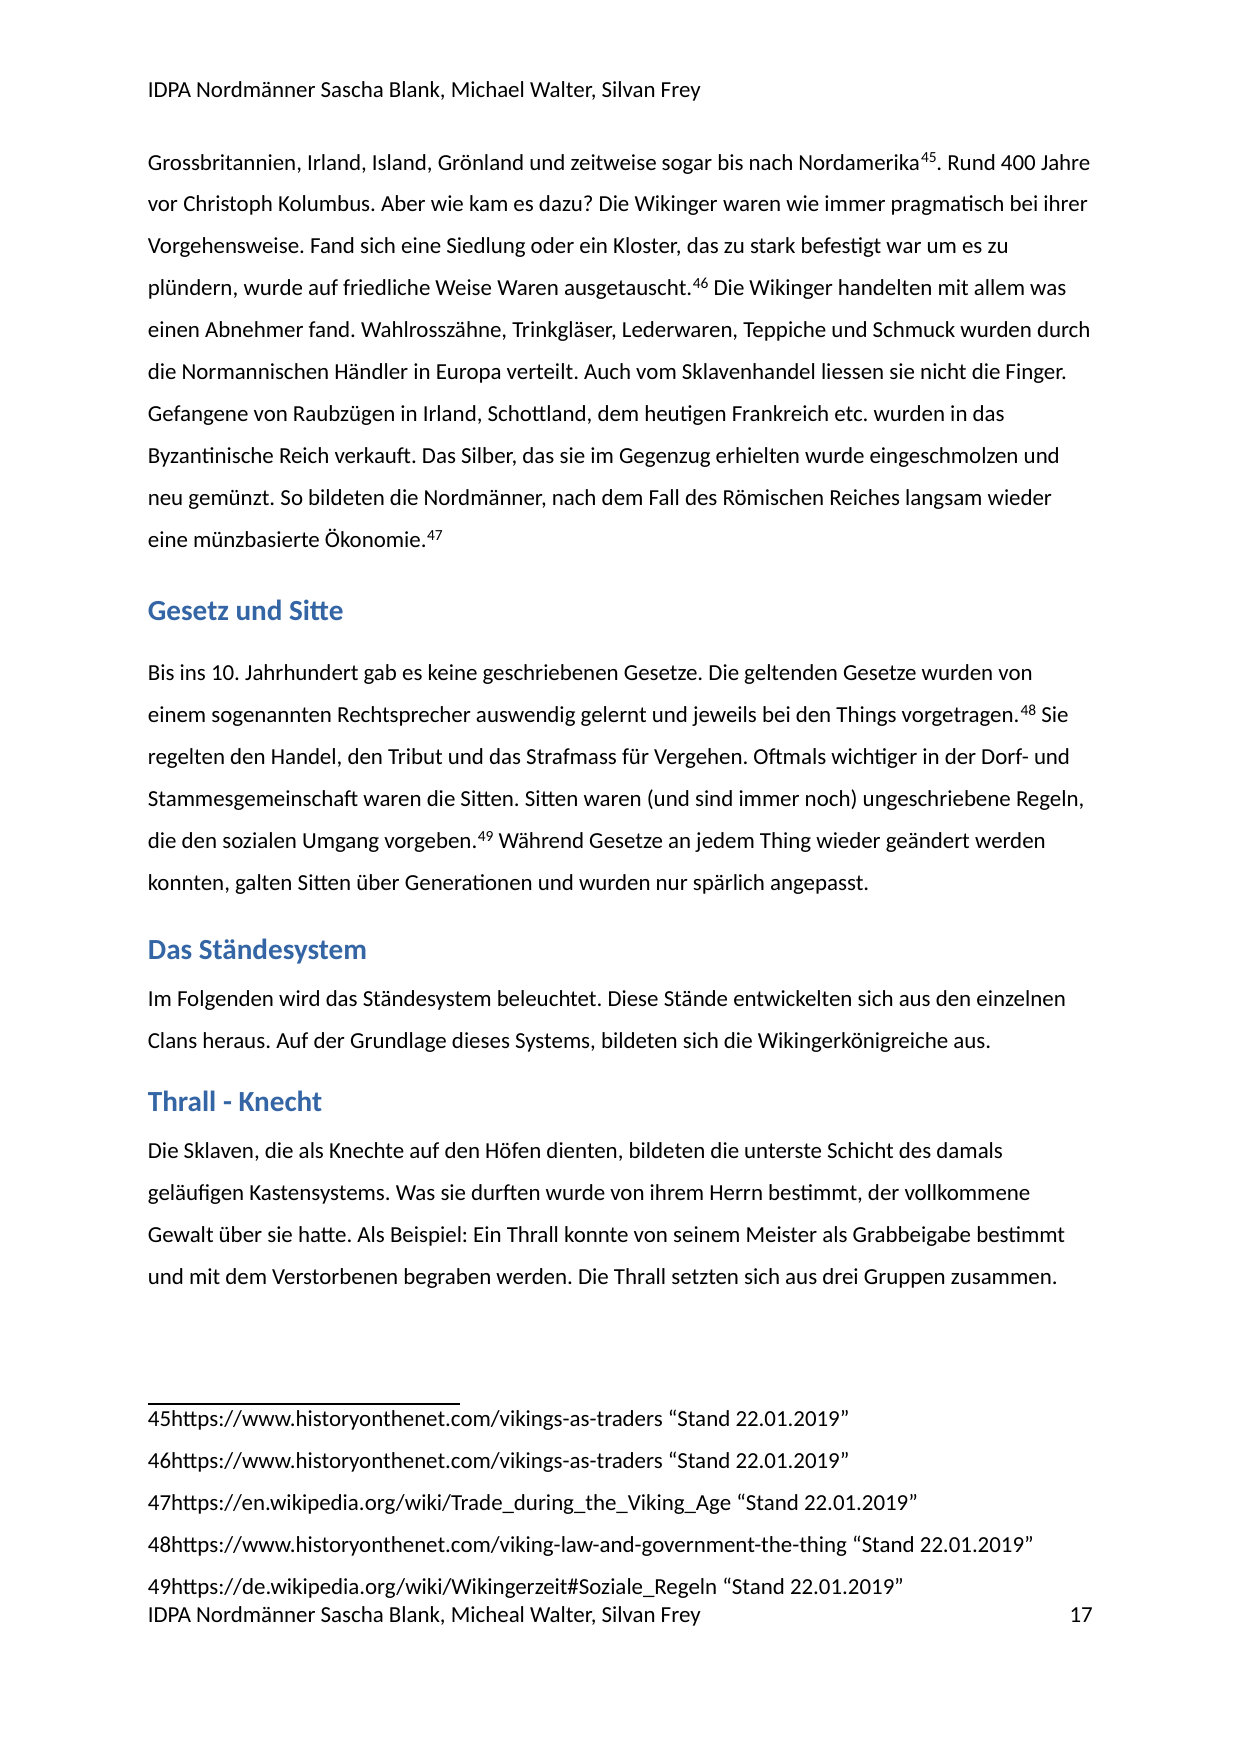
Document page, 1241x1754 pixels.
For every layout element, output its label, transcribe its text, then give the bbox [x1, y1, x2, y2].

subtitle Thrall - Knecht [148, 1083, 1093, 1119]
text https://www.historyonthenet.com/vikings-as-traders “Stand 22.01.2019” [148, 1446, 1093, 1474]
text Bis ins 10. Jahrhundert gab es keine geschriebenen Gesetze. Die geltenden Gesetze wurden von einem sogenannten Rechtsprecher auswendig gelernt und jeweils bei den Things vorgetragen. Sie regelten den Handel, den Tribut und das Strafmass für Vergehen. Oftmals wichtiger in der Dorf- und Stammesgemeinschaft waren die Sitten. Sitten waren (und sind immer noch) ungeschriebene Regeln, die den sozialen Umgang vorgeben. Während Gesetze an jedem Thing wieder geändert werden konnten, galten Sitten über Generationen und wurden nur spärlich angepasst. [148, 658, 1093, 896]
text https://www.historyonthenet.com/viking-law-and-government-the-thing “Stand 22.01.2019” [148, 1530, 1093, 1558]
text https://de.wikipedia.org/wiki/Wikingerzeit#Soziale_Regeln “Stand 22.01.2019” [148, 1572, 1093, 1600]
subtitle Das Ständesystem [148, 931, 1093, 967]
text Im Folgenden wird das Ständesystem beleuchtet. Diese Stände entwickelten sich aus den einzelnen Clans heraus. Auf der Grundlage dieses Systems, bildeten sich die Wikingerkönigreiche aus. [148, 984, 1093, 1054]
text Die Sklaven, die als Knechte auf den Höfen dienten, bildeten die unterste Schicht des damals geläufigen Kastensystems. Was sie durften wurde von ihrem Herrn bestimmt, der vollkommene Gewalt über sie hatte. Als Beispiel: Ein Thrall konnte von seinem Meister als Grabbeigabe bestimmt und mit dem Verstorbenen begraben werden. Die Thrall setzten sich aus drei Gruppen zusammen. [148, 1136, 1093, 1290]
text Grossbritannien, Irland, Island, Grönland und zeitweise sogar bis nach Nordamerika. Rund 400 Jahre vor Christoph Kolumbus. Aber wie kam es dazu? Die Wikinger waren wie immer pragmatisch bei ihrer Vorgehensweise. Fand sich eine Siedlung oder ein Kloster, das zu stark befestigt war um es zu plündern, wurde auf friedliche Weise Waren ausgetauscht. Die Wikinger handelten mit allem was einen Abnehmer fand. Wahlrosszähne, Trinkgläser, Lederwaren, Teppiche und Schmuck wurden durch die Normannischen Händler in Europa verteilt. Auch vom Sklavenhandel liessen sie nicht die Finger. Gefangene von Raubzügen in Irland, Schottland, dem heutigen Frankreich etc. wurden in das Byzantinische Reich verkauft. Das Silber, das sie im Gegenzug erhielten wurde eingeschmolzen und neu gemünzt. So bildeten die Nordmänner, nach dem Fall des Römischen Reiches langsam wieder eine münzbasierte Ökonomie. [148, 148, 1093, 553]
subtitle Gesetz und Sitte [148, 592, 1093, 628]
text https://en.wikipedia.org/wiki/Trade_during_the_Viking_Age “Stand 22.01.2019” [148, 1488, 1093, 1516]
text https://www.historyonthenet.com/vikings-as-traders “Stand 22.01.2019” [148, 1404, 1093, 1432]
